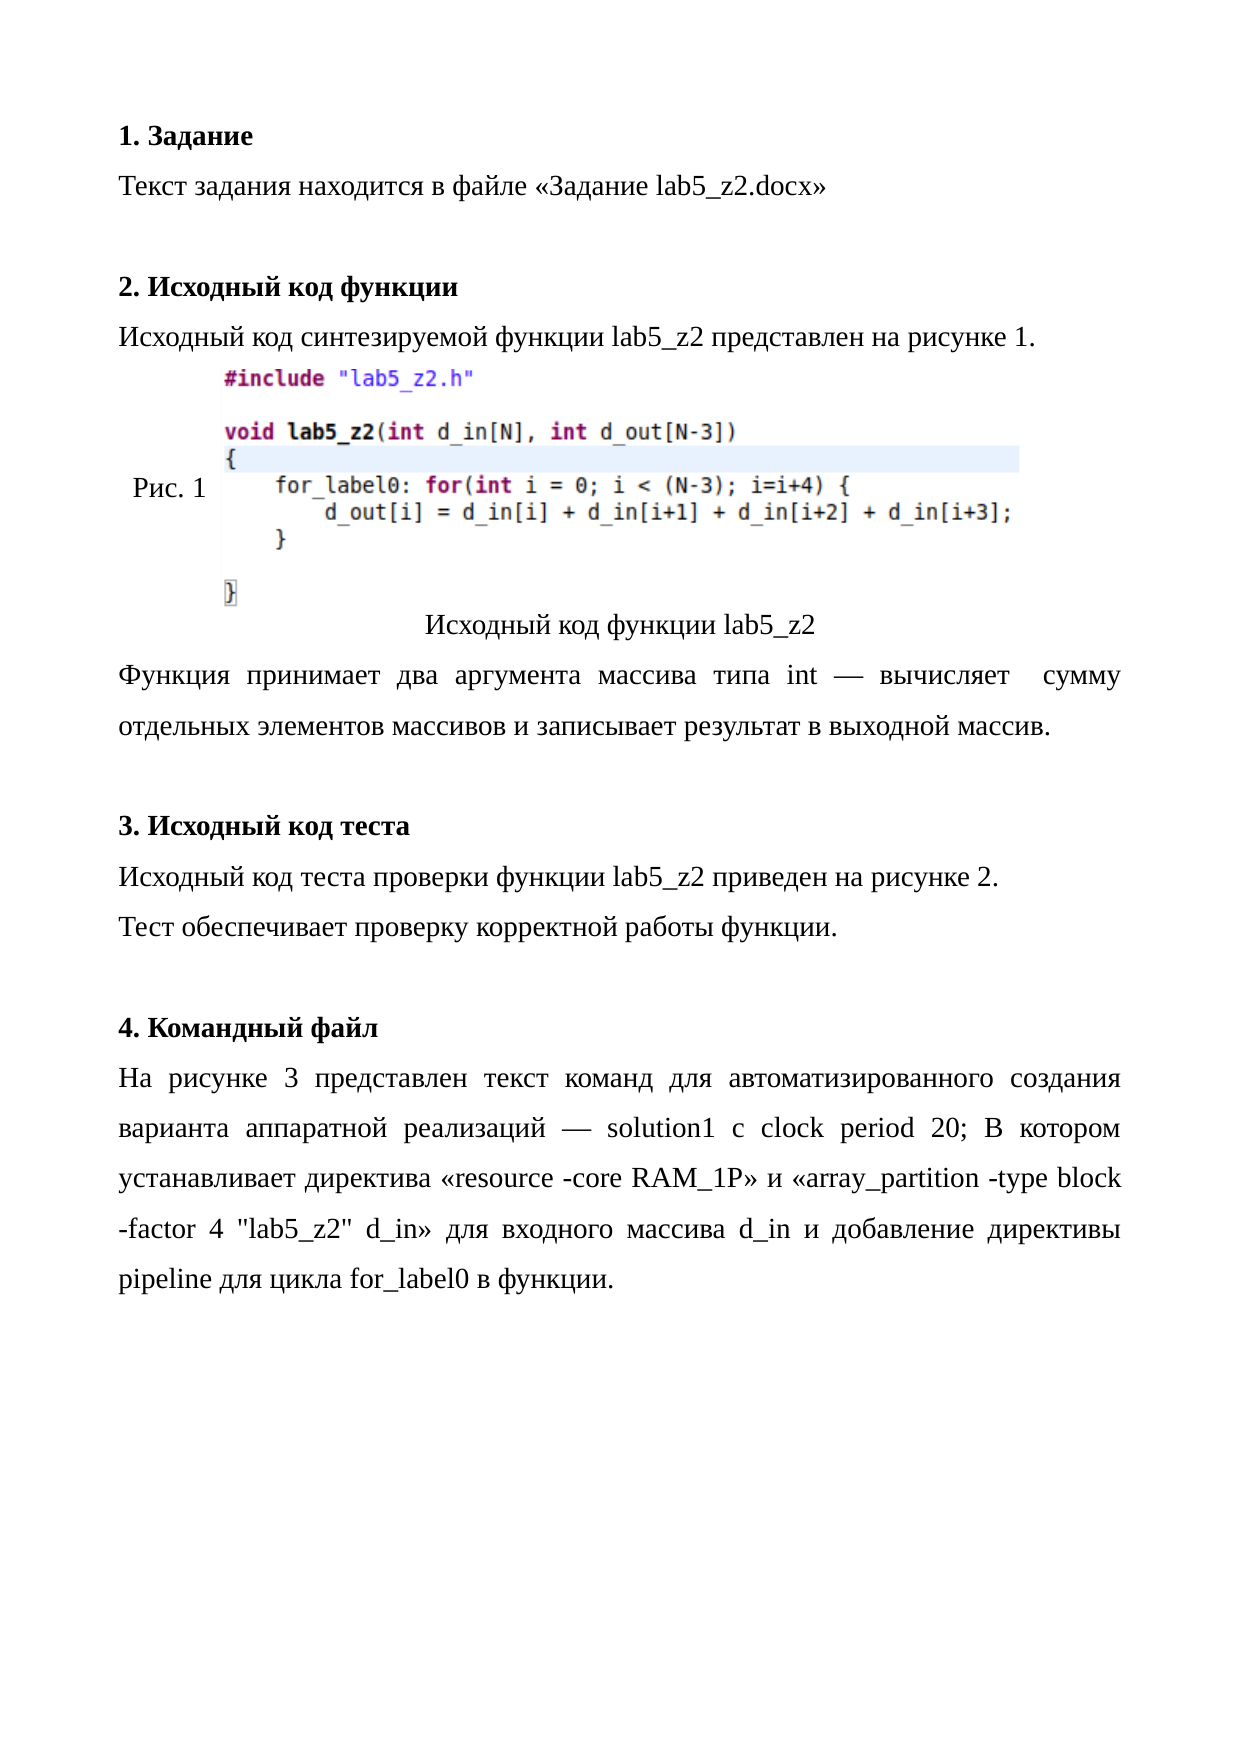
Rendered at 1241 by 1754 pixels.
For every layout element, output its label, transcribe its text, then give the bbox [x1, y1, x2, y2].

text Текст задания находится в файле «Задание lab5_z2.docx» [118, 168, 1122, 202]
text Исходный код синтезируемой функции lab5_z2 представлен на рисунке 1. [118, 319, 1122, 353]
picture [221, 369, 1020, 608]
text Исходный код теста проверки функции lab5_z2 приведен на рисунке 2. [118, 859, 1122, 892]
text 2. Исходный код функции [118, 269, 1122, 303]
text 1. Задание [118, 118, 1122, 152]
text На рисунке 3 представлен текст команд для автоматизированного создания варианта аппаратной реализаций — solution1 с clock period 20; В котором устанавливает директива «resource -core RAM_1P» и «array_partition -type block -factor 4 "lab5_z2" d_in» для входного массива d_in и добавление директивы pipeline для цикла for_label0 в функции. [118, 1060, 1122, 1295]
text Рис. 1 Исходный код функции lab5_z2 [118, 470, 1122, 641]
text Тест обеспечивает проверку корректной работы функции. [118, 909, 1122, 943]
text 3. Исходный код теста [118, 808, 1122, 842]
text 4. Командный файл [118, 1010, 1122, 1043]
text Функция принимает два аргумента массива типа int — вычисляет сумму отдельных элементов массивов и записывает результат в выходной массив. [118, 657, 1122, 741]
